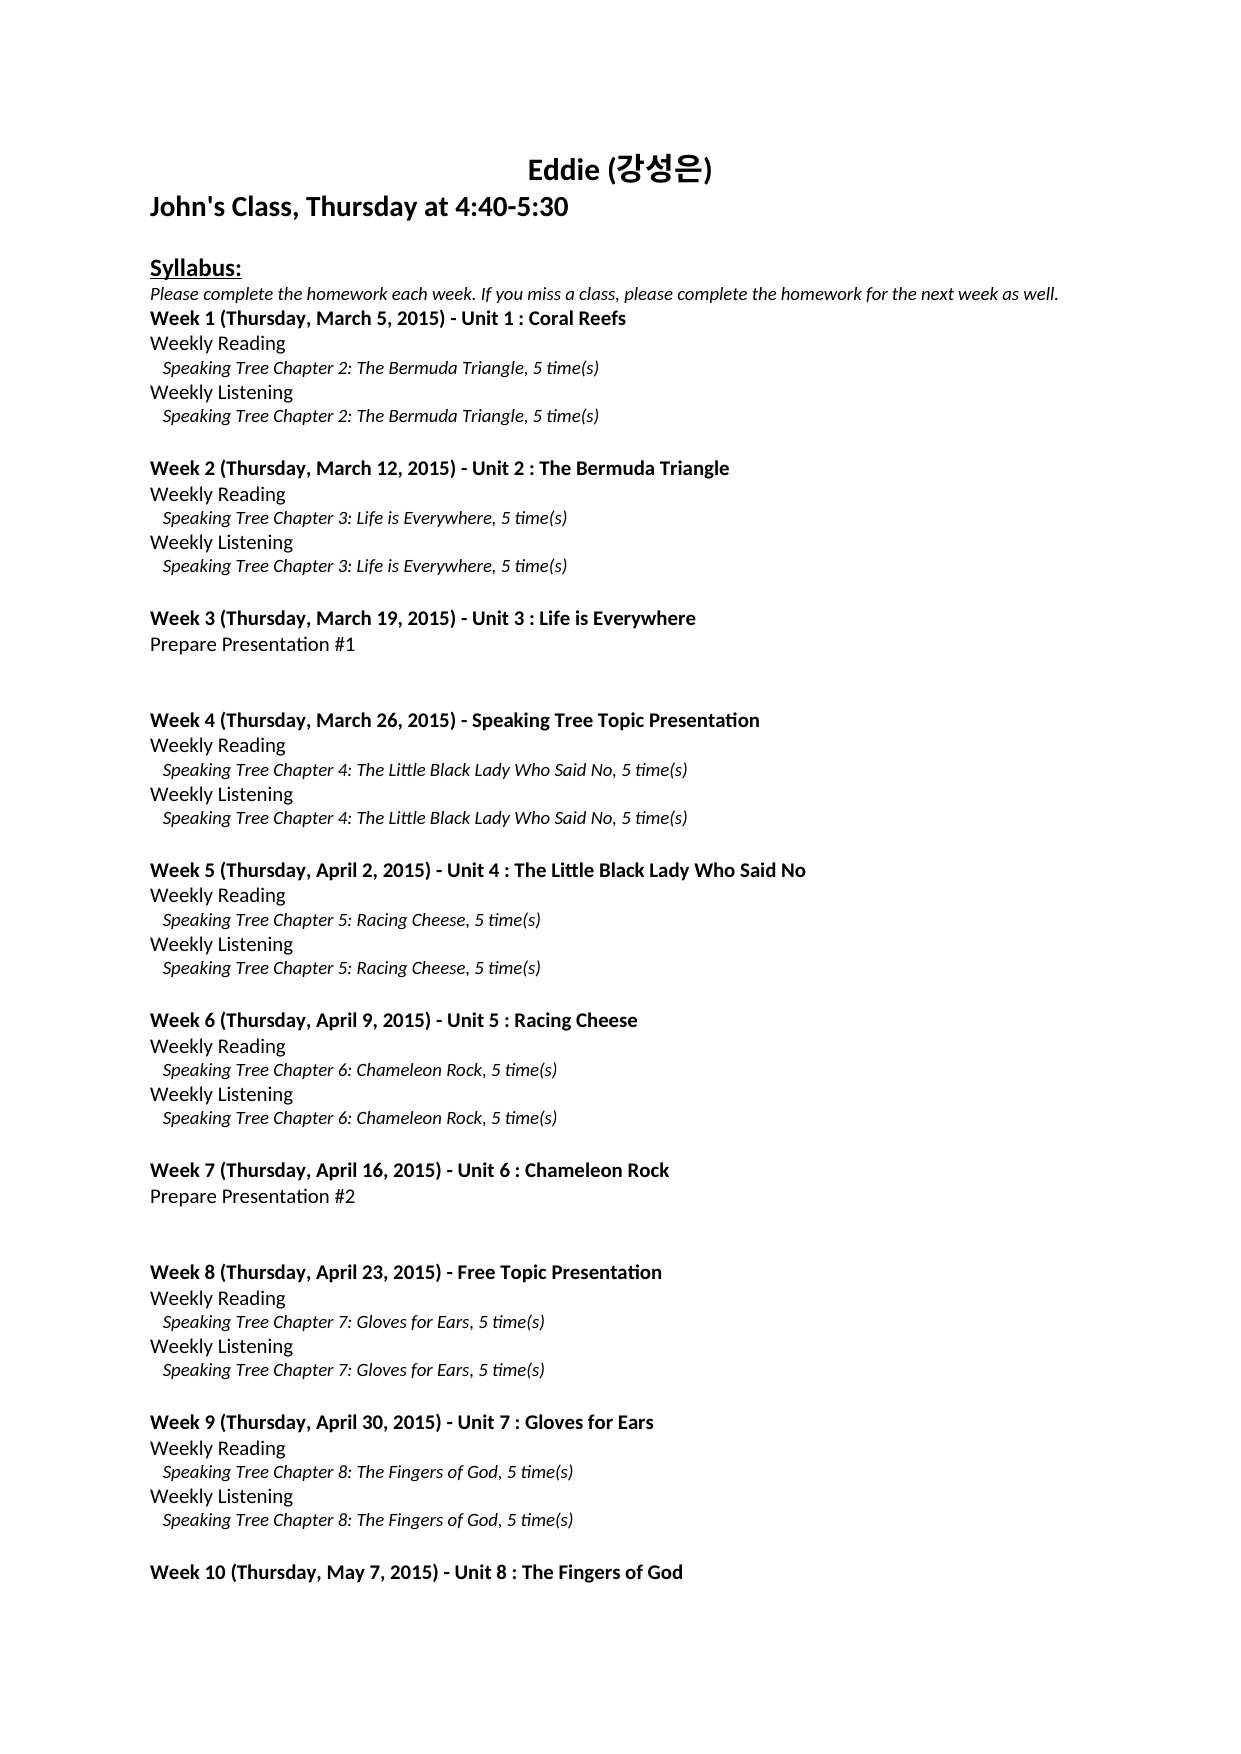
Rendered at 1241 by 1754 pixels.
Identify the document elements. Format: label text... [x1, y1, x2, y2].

text Syllabus: Please complete the homework each week. If you miss a class, please complete the homework for the next week as well. Week 1 (Thursday, March 5, 2015) - Unit 1 : Coral Reefs Weekly Reading Speaking Tree Chapter 2: The Bermuda Triangle, 5 time(s) Weekly Listening Speaking Tree Chapter 2: The Bermuda Triangle, 5 time(s) Week 2 (Thursday, March 12, 2015) - Unit 2 : The Bermuda Triangle Weekly Reading Speaking Tree Chapter 3: Life is Everywhere, 5 time(s) Weekly Listening Speaking Tree Chapter 3: Life is Everywhere, 5 time(s) Week 3 (Thursday, March 19, 2015) - Unit 3 : Life is Everywhere Prepare Presentation #1 Week 4 (Thursday, March 26, 2015) - Speaking Tree Topic Presentation Weekly Reading Speaking Tree Chapter 4: The Little Black Lady Who Said No, 5 time(s) Weekly Listening Speaking Tree Chapter 4: The Little Black Lady Who Said No, 5 time(s) Week 5 (Thursday, April 2, 2015) - Unit 4 : The Little Black Lady Who Said No Weekly Reading Speaking Tree Chapter 5: Racing Cheese, 5 time(s) Weekly Listening Speaking Tree Chapter 5: Racing Cheese, 5 time(s) Week 6 (Thursday, April 9, 2015) - Unit 5 : Racing Cheese Weekly Reading Speaking Tree Chapter 6: Chameleon Rock, 5 time(s) Weekly Listening Speaking Tree Chapter 6: Chameleon Rock, 5 time(s) Week 7 (Thursday, April 16, 2015) - Unit 6 : Chameleon Rock Prepare Presentation #2 Week 8 (Thursday, April 23, 2015) - Free Topic Presentation Weekly Reading Speaking Tree Chapter 7: Gloves for Ears, 5 time(s) Weekly Listening Speaking Tree Chapter 7: Gloves for Ears, 5 time(s) Week 9 (Thursday, April 30, 2015) - Unit 7 : Gloves for Ears Weekly Reading Speaking Tree Chapter 8: The Fingers of God, 5 time(s) Weekly Listening Speaking Tree Chapter 8: The Fingers of God, 5 time(s) Week 10 (Thursday, May 7, 2015) - Unit 8 : The Fingers of God [150, 252, 1090, 1585]
text John's Class, Thursday at 4:40-5:30 [150, 188, 1090, 252]
text Eddie (강성은) [150, 150, 1090, 188]
